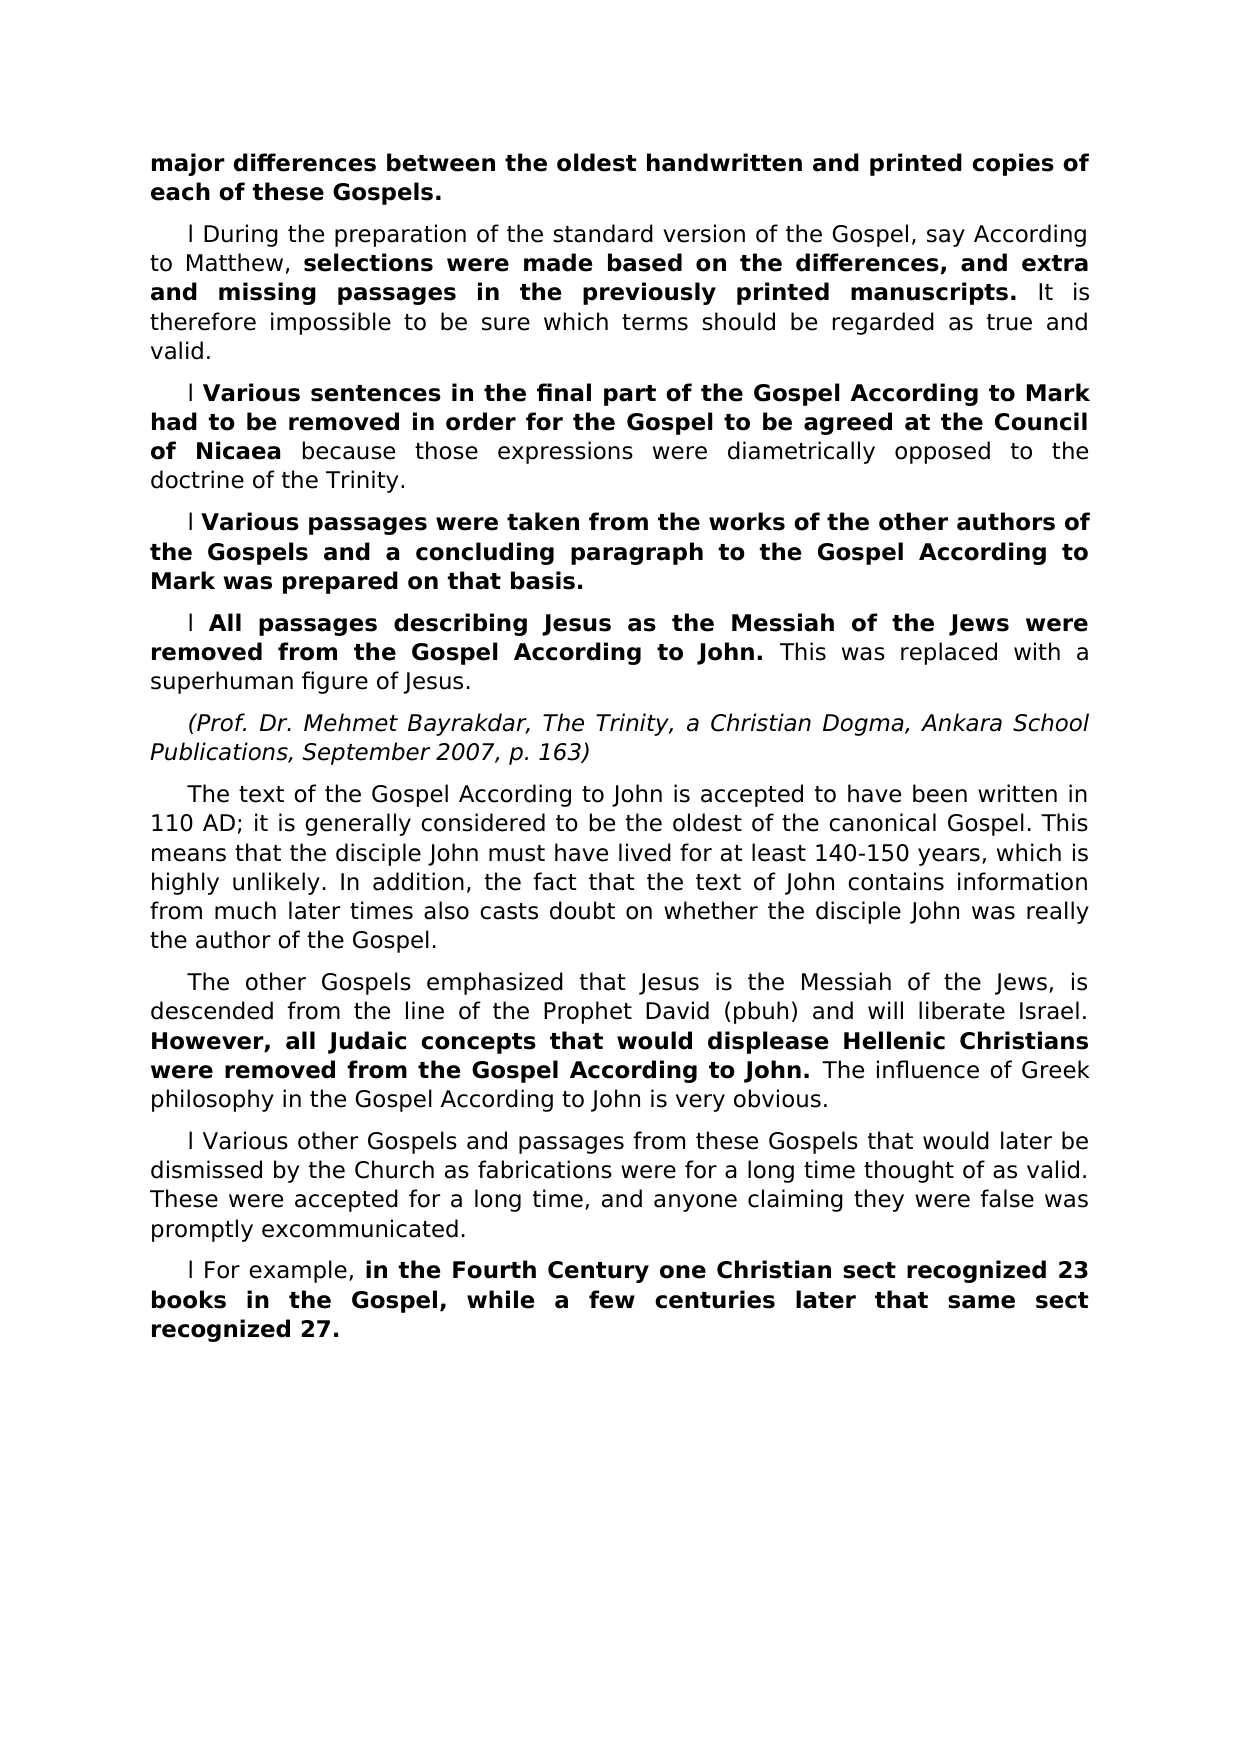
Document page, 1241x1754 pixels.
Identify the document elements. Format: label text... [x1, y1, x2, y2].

text (Prof. Dr. Mehmet Bayrakdar, The Trinity, a Christian Dogma, Ankara School Publications, September 2007, p. 163) [150, 710, 1090, 766]
text l All passages describing Jesus as the Messiah of the Jews were removed from the Gospel According to John. This was replaced with a superhuman figure of Jesus. [150, 610, 1090, 695]
text The other Gospels emphasized that Jesus is the Messiah of the Jews, is descended from the line of the Prophet David (pbuh) and will liberate Israel. However, all Judaic concepts that would displease Hellenic Christians were removed from the Gospel According to John. The influence of Greek philosophy in the Gospel According to John is very obvious. [150, 969, 1090, 1113]
text major differences between the oldest handwritten and printed copies of each of these Gospels. [150, 150, 1090, 206]
text The text of the Gospel According to John is accepted to have been written in 110 AD; it is generally considered to be the oldest of the canonical Gospel. This means that the disciple John must have lived for at least 140-150 years, which is highly unlikely. In addition, the fact that the text of John contains information from much later times also casts doubt on whether the disciple John was really the author of the Gospel. [150, 781, 1090, 954]
text l Various sentences in the final part of the Gospel According to Mark had to be removed in order for the Gospel to be agreed at the Council of Nicaea because those expressions were diametrically opposed to the doctrine of the Trinity. [150, 380, 1090, 494]
text l During the preparation of the standard version of the Gospel, say According to Matthew, selections were made based on the differences, and extra and missing passages in the previously printed manuscripts. It is therefore impossible to be sure which terms should be regarded as true and valid. [150, 221, 1090, 365]
text l Various other Gospels and passages from these Gospels that would later be dismissed by the Church as fabrications were for a long time thought of as valid. These were accepted for a long time, and anyone claiming they were false was promptly excommunicated. [150, 1128, 1090, 1243]
text l Various passages were taken from the works of the other authors of the Gospels and a concluding paragraph to the Gospel According to Mark was prepared on that basis. [150, 509, 1090, 595]
text l For example, in the Fourth Century one Christian sect recognized 23 books in the Gospel, while a few centuries later that same sect recognized 27. [150, 1258, 1090, 1343]
